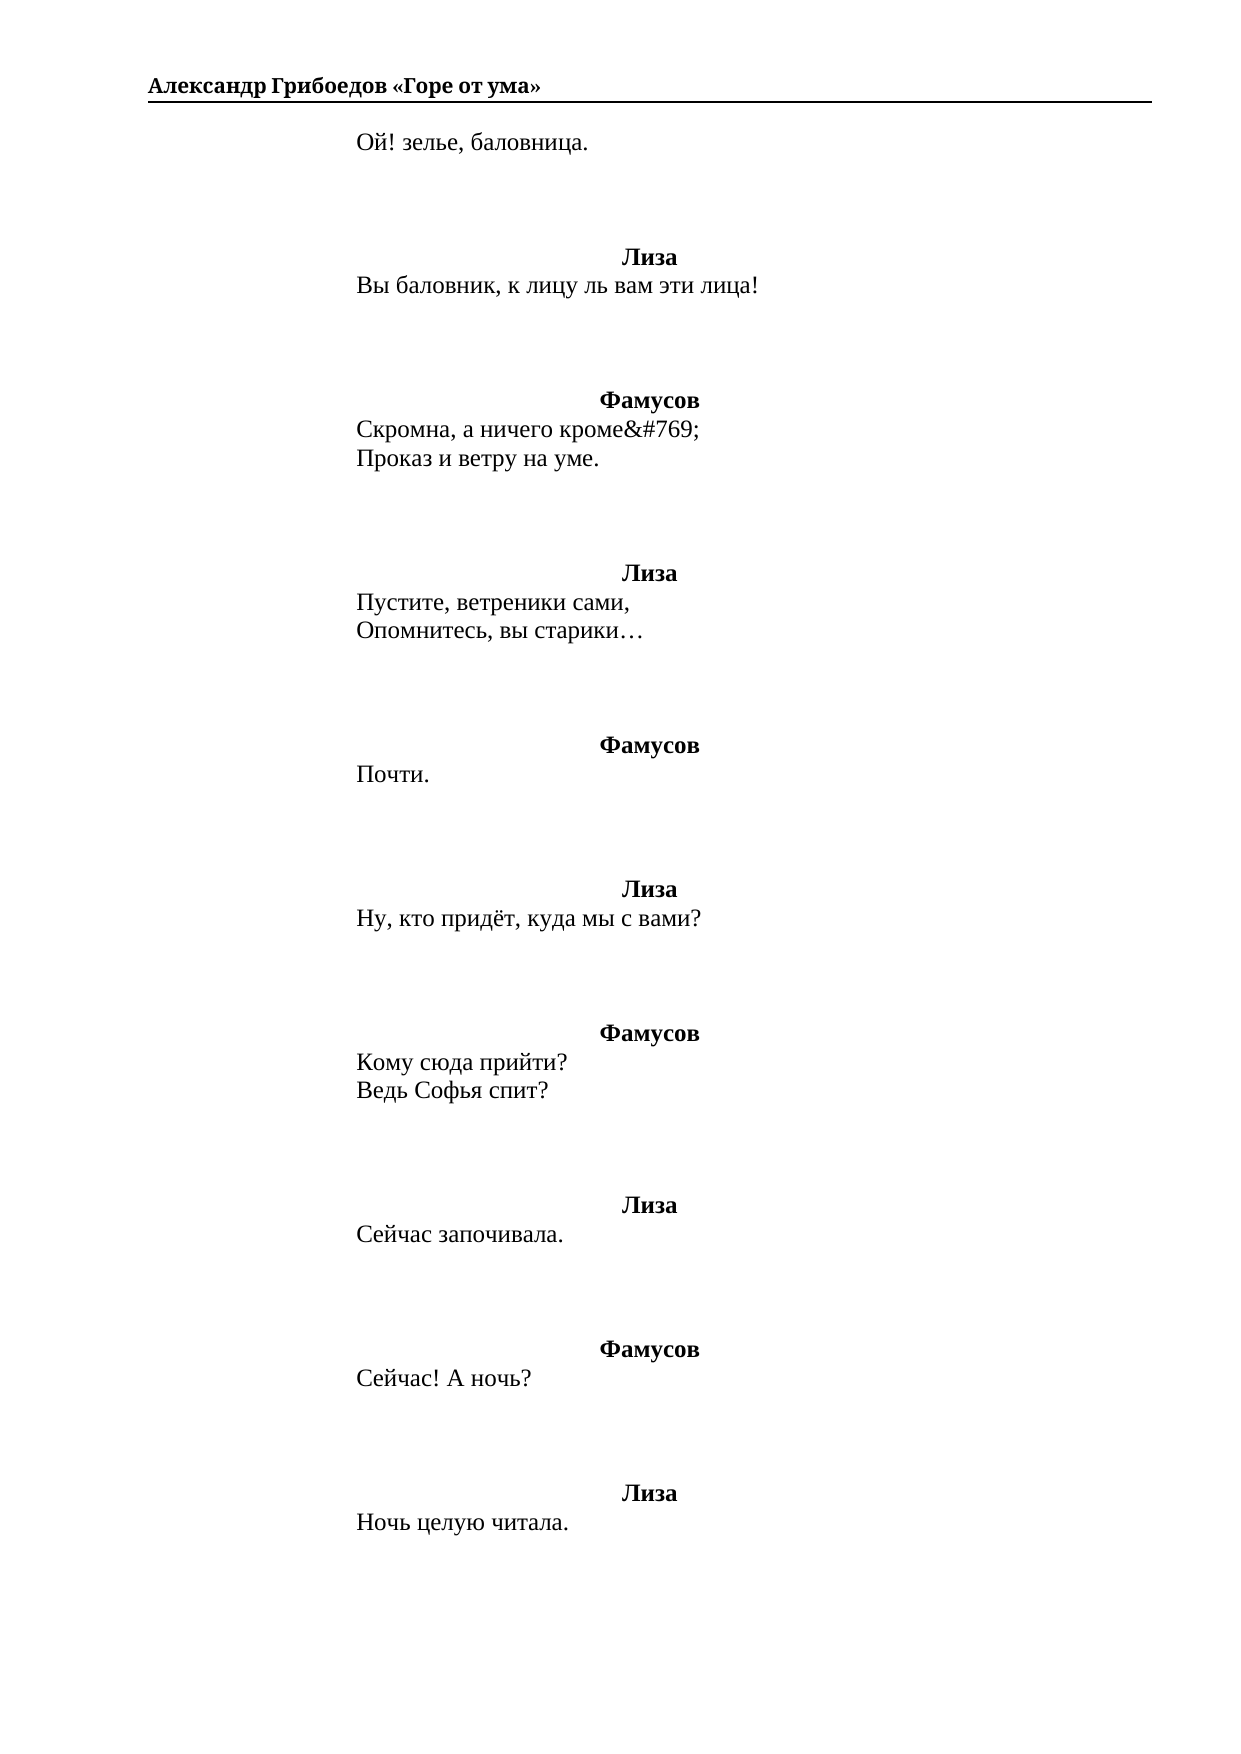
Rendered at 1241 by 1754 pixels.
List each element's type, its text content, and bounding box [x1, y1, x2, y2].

subtitle Лиза [148, 1190, 1152, 1219]
subtitle Фамусов [148, 1018, 1152, 1047]
subtitle Лиза [148, 1478, 1152, 1507]
text Проказ и ветру на уме. [356, 443, 1089, 472]
subtitle Лиза [148, 874, 1152, 903]
text Почти. [356, 759, 1089, 788]
subtitle Фамусов [148, 730, 1152, 759]
text Ну, кто придёт, куда мы с вами? [356, 903, 1089, 932]
text Скромна, а ничего кроме&#769; [356, 414, 1089, 443]
text Сейчас! А ночь? [356, 1363, 1089, 1392]
text Вы баловник, к лицу ль вам эти лица! [356, 270, 1089, 299]
text Кому сюда прийти? [356, 1047, 1089, 1075]
text Ведь Софья спит? [356, 1075, 1089, 1104]
text Пустите, ветреники сами, [356, 587, 1089, 615]
text Опомнитесь, вы старики… [356, 615, 1089, 644]
text Ой! зелье, баловница. [356, 127, 1089, 155]
subtitle Фамусов [148, 1334, 1152, 1363]
subtitle Лиза [148, 242, 1152, 270]
text Сейчас започивала. [356, 1219, 1089, 1248]
subtitle Фамусов [148, 385, 1152, 414]
subtitle Лиза [148, 558, 1152, 587]
text Ночь целую читала. [356, 1507, 1089, 1535]
